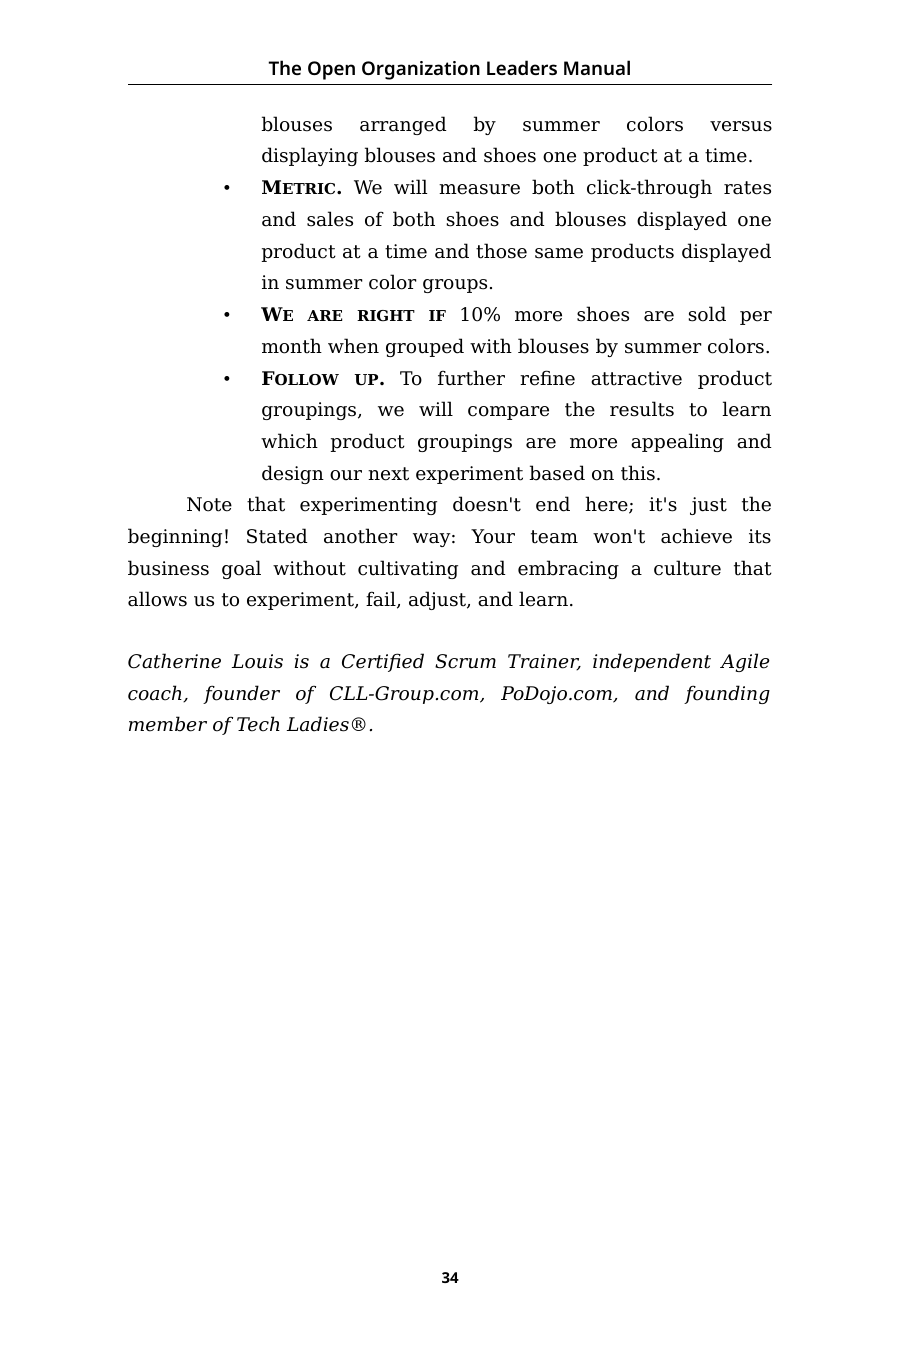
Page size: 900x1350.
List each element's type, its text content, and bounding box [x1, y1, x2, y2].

list blouses arranged by summer colors versus displaying blouses and shoes one product at a time. [223, 114, 772, 167]
text Note that experimenting doesn't end here; it's just the beginning! Stated another way: Your team won't achieve its business goal without cultivating and embracing a culture that allows us to experiment, fail, adjust, and learn. [127, 494, 772, 611]
list Metric. We will measure both click-through rates and sales of both shoes and blouses displayed one product at a time and those same products displayed in summer color groups. [223, 177, 772, 294]
list We are right if 10% more shoes are sold per month when grouped with blouses by summer colors. [223, 304, 772, 358]
list Follow up. To further refine attractive product groupings, we will compare the results to learn which product groupings are more appealing and design our next experiment based on this. [223, 368, 772, 485]
text Catherine Louis is a Certified Scrum Trainer, independent Agile coach, founder of CLL-Group.com, PoDojo.com, and founding member of Tech Ladies®. [127, 651, 772, 736]
